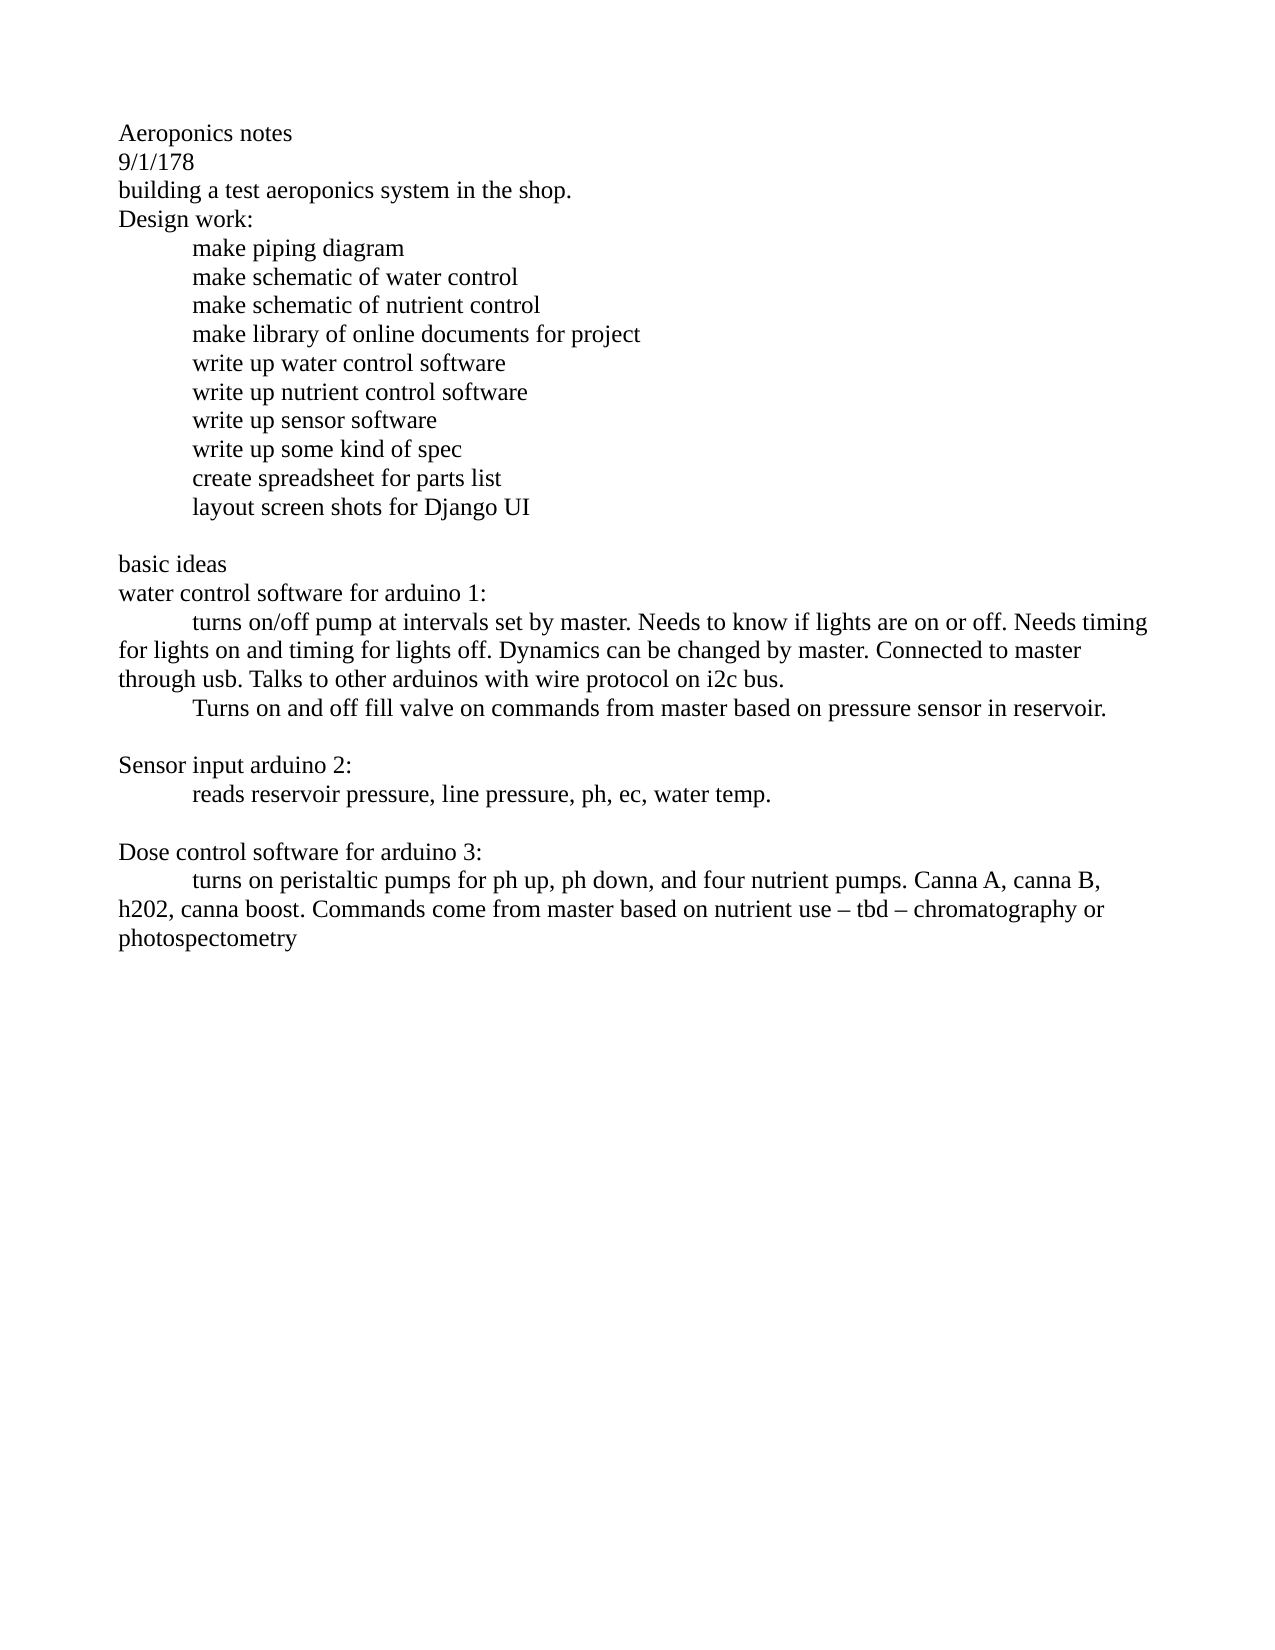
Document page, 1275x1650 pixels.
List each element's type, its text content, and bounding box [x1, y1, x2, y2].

text write up water control software [118, 348, 1157, 377]
text Design work: [118, 204, 1157, 233]
text reads reservoir pressure, line pressure, ph, ec, water temp. [118, 779, 1157, 808]
text building a test aeroponics system in the shop. [118, 176, 1157, 204]
text 9/1/178 [118, 147, 1157, 176]
text Turns on and off fill valve on commands from master based on pressure sensor in reservoir. [118, 693, 1157, 722]
text make schematic of nutrient control [118, 291, 1157, 319]
text write up some kind of spec [118, 434, 1157, 463]
text make library of online documents for project [118, 319, 1157, 348]
text turns on/off pump at intervals set by master. Needs to know if lights are on or off. Needs timing for lights on and timing for lights off. Dynamics can be changed by master. Connected to master through usb. Talks to other arduinos with wire protocol on i2c bus. [118, 607, 1157, 693]
text layout screen shots for Django UI [118, 492, 1157, 521]
text make piping diagram [118, 233, 1157, 262]
text create spreadsheet for parts list [118, 463, 1157, 492]
text Aeroponics notes [118, 118, 1157, 147]
text write up nutrient control software [118, 377, 1157, 406]
text water control software for arduino 1: [118, 578, 1157, 607]
text basic ideas [118, 549, 1157, 578]
text Sensor input arduino 2: [118, 751, 1157, 779]
text write up sensor software [118, 406, 1157, 434]
text turns on peristaltic pumps for ph up, ph down, and four nutrient pumps. Canna A, canna B, h202, canna boost. Commands come from master based on nutrient use – tbd – chromatography or photospectometry [118, 866, 1157, 952]
text Dose control software for arduino 3: [118, 837, 1157, 866]
text make schematic of water control [118, 262, 1157, 291]
